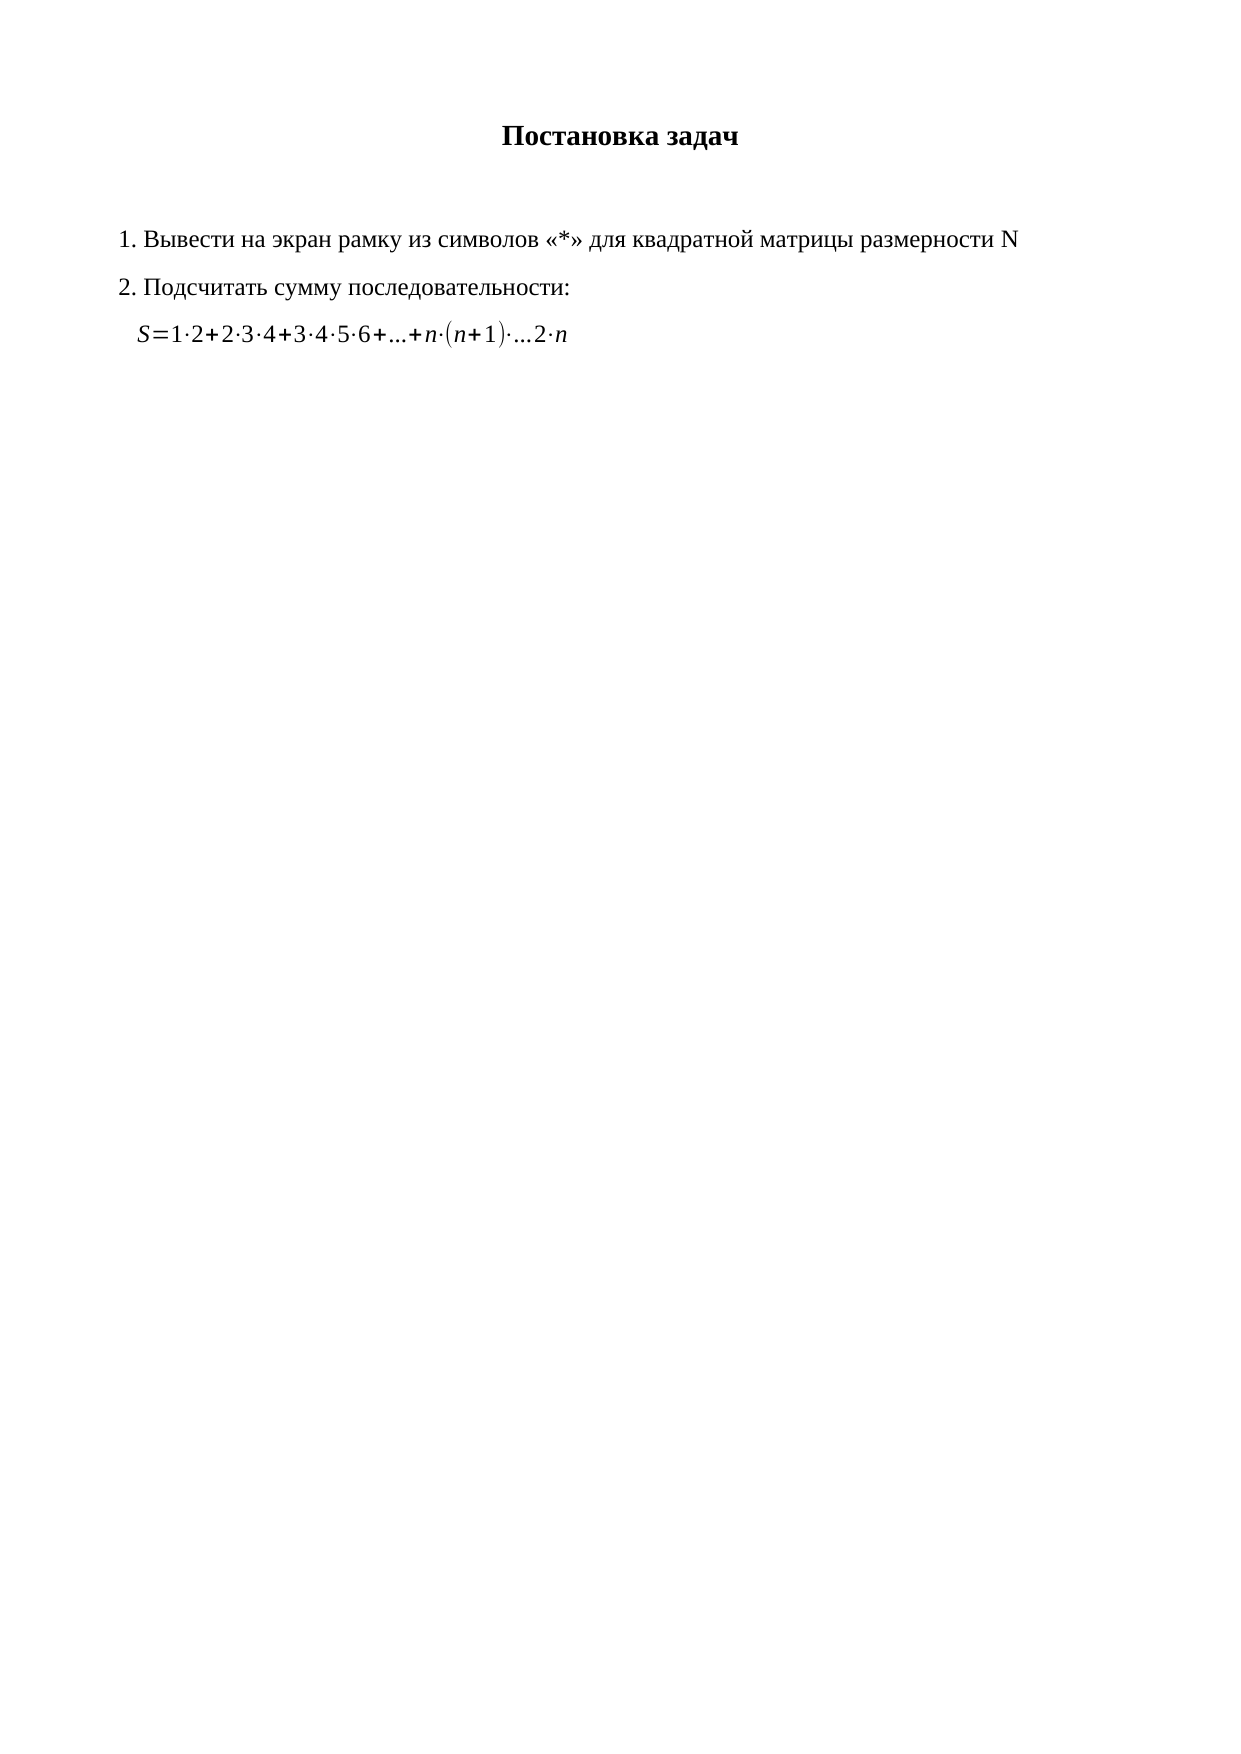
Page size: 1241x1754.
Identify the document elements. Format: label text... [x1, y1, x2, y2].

text 1. Вывести на экран рамку из символов «*» для квадратной матрицы размерности N [118, 224, 1122, 253]
text 2. Подсчитать сумму последовательности: [118, 272, 1122, 301]
text Постановка задач [118, 118, 1122, 152]
